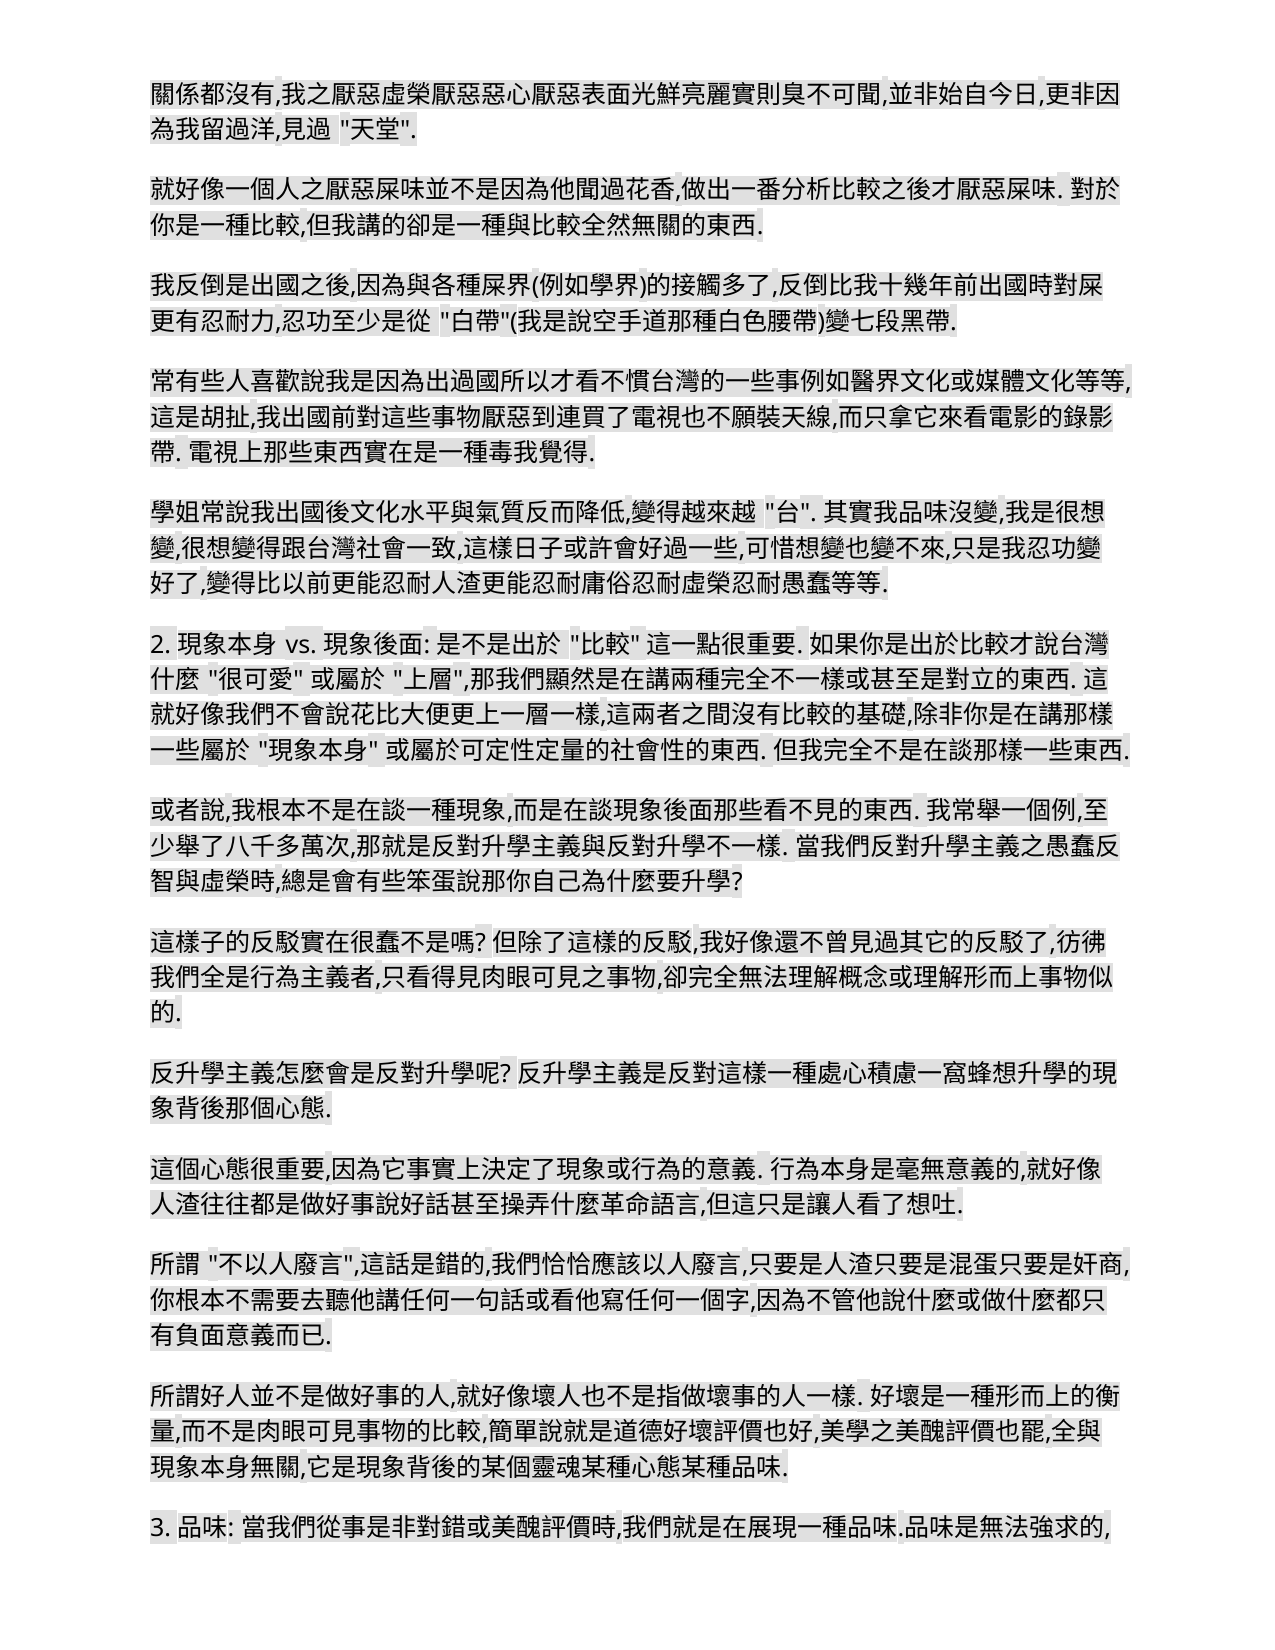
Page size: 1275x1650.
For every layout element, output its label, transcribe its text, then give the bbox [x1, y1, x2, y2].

text 反升學主義怎麼會是反對升學呢? 反升學主義是反對這樣一種處心積慮一窩蜂想升學的現象背後那個心態. [150, 1054, 1125, 1125]
text 關係都沒有,我之厭惡虛榮厭惡惡心厭惡表面光鮮亮麗實則臭不可聞,並非始自今日,更非因為我留過洋,見過 "天堂". [150, 75, 1125, 146]
text 或者說,我根本不是在談一種現象,而是在談現象後面那些看不見的東西. 我常舉一個例,至少舉了八千多萬次,那就是反對升學主義與反對升學不一樣. 當我們反對升學主義之愚蠢反智與虛榮時,總是會有些笨蛋說那你自己為什麼要升學? [150, 792, 1125, 898]
text 我反倒是出國之後,因為與各種屎界(例如學界)的接觸多了,反倒比我十幾年前出國時對屎更有忍耐力,忍功至少是從 "白帶"(我是說空手道那種白色腰帶)變七段黑帶. [150, 267, 1125, 337]
text 3. 品味: 當我們從事是非對錯或美醜評價時,我們就是在展現一種品味.品味是無法強求的, [150, 1508, 1125, 1544]
text 就好像一個人之厭惡屎味並不是因為他聞過花香,做出一番分析比較之後才厭惡屎味. 對於你是一種比較,但我講的卻是一種與比較全然無關的東西. [150, 171, 1125, 242]
text 常有些人喜歡說我是因為出過國所以才看不慣台灣的一些事例如醫界文化或媒體文化等等,這是胡扯,我出國前對這些事物厭惡到連買了電視也不願裝天線,而只拿它來看電影的錄影帶. 電視上那些東西實在是一種毒我覺得. [150, 362, 1125, 469]
text 所謂好人並不是做好事的人,就好像壞人也不是指做壞事的人一樣. 好壞是一種形而上的衡量,而不是肉眼可見事物的比較,簡單說就是道德好壞評價也好,美學之美醜評價也罷,全與現象本身無關,它是現象背後的某個靈魂某種心態某種品味. [150, 1377, 1125, 1483]
text 2. 現象本身 vs. 現象後面: 是不是出於 "比較" 這一點很重要. 如果你是出於比較才說台灣什麼 "很可愛" 或屬於 "上層",那我們顯然是在講兩種完全不一樣或甚至是對立的東西. 這就好像我們不會說花比大便更上一層一樣,這兩者之間沒有比較的基礎,除非你是在講那樣一些屬於 "現象本身" 或屬於可定性定量的社會性的東西. 但我完全不是在談那樣一些東西. [150, 625, 1125, 767]
text 學姐常說我出國後文化水平與氣質反而降低,變得越來越 "台". 其實我品味沒變,我是很想變,很想變得跟台灣社會一致,這樣日子或許會好過一些,可惜想變也變不來,只是我忍功變好了,變得比以前更能忍耐人渣更能忍耐庸俗忍耐虛榮忍耐愚蠢等等. [150, 494, 1125, 600]
text 這個心態很重要,因為它事實上決定了現象或行為的意義. 行為本身是毫無意義的,就好像人渣往往都是做好事說好話甚至操弄什麼革命語言,但這只是讓人看了想吐. [150, 1150, 1125, 1221]
text 所謂 "不以人廢言",這話是錯的,我們恰恰應該以人廢言,只要是人渣只要是混蛋只要是奸商,你根本不需要去聽他講任何一句話或看他寫任何一個字,因為不管他說什麼或做什麼都只有負面意義而已. [150, 1246, 1125, 1352]
text 這樣子的反駁實在很蠢不是嗎? 但除了這樣的反駁,我好像還不曾見過其它的反駁了,彷彿我們全是行為主義者,只看得見肉眼可見之事物,卻完全無法理解概念或理解形而上事物似的. [150, 923, 1125, 1029]
